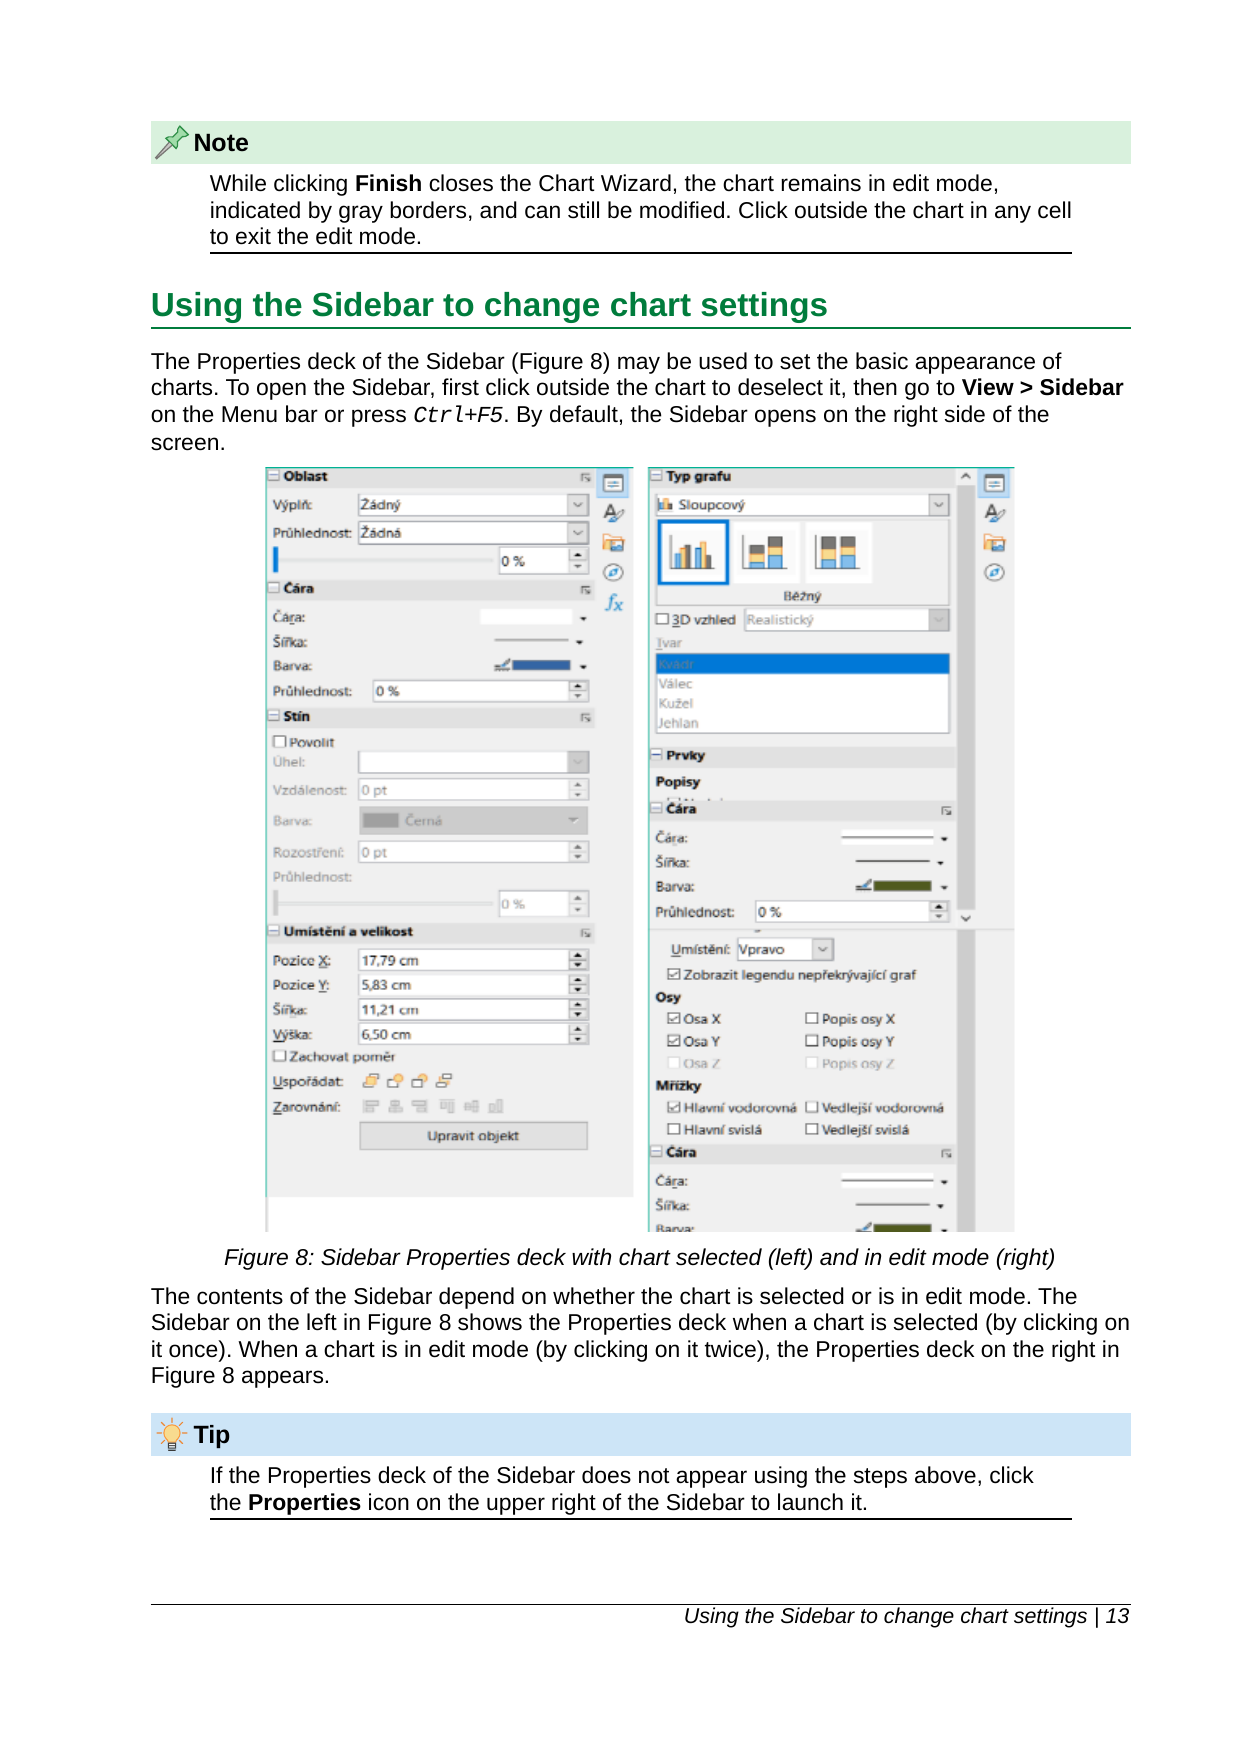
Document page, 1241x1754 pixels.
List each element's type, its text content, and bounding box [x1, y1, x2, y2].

subtitle Tip [151, 1413, 1131, 1456]
text The Properties deck of the Sidebar (Figure 8) may be used to set the basic appearance of charts. To open the Sidebar, first click outside the chart to deselect it, then go to View > Sidebar on the Menu bar or press Ctrl+F5. By default, the Sidebar opens on the right side of the screen. [151, 348, 1131, 455]
text The contents of the Sidebar depend on whether the chart is selected or is in edit mode. The Sidebar on the left in Figure 8 shows the Properties deck when a chart is selected (by clicking on it once). When a chart is in edit mode (by clicking on it twice), the Properties deck on the right in Figure 8 appears. [151, 1283, 1131, 1388]
subtitle Using the Sidebar to change chart settings [151, 286, 1131, 327]
picture [264, 467, 1018, 1232]
subtitle Note [151, 121, 1131, 164]
text Figure 8: Sidebar Properties deck with chart selected (left) and in edit mode (right) [224, 1244, 1058, 1270]
text While clicking Finish closes the Chart Wizard, the chart remains in edit mode, indicated by gray borders, and can still be modified. Click outside the chart in any cell to exit the edit mode. [209, 170, 1072, 254]
text If the Properties deck of the Sidebar does not appear using the steps above, click the Properties icon on the upper right of the Sidebar to launch it. [209, 1462, 1072, 1520]
